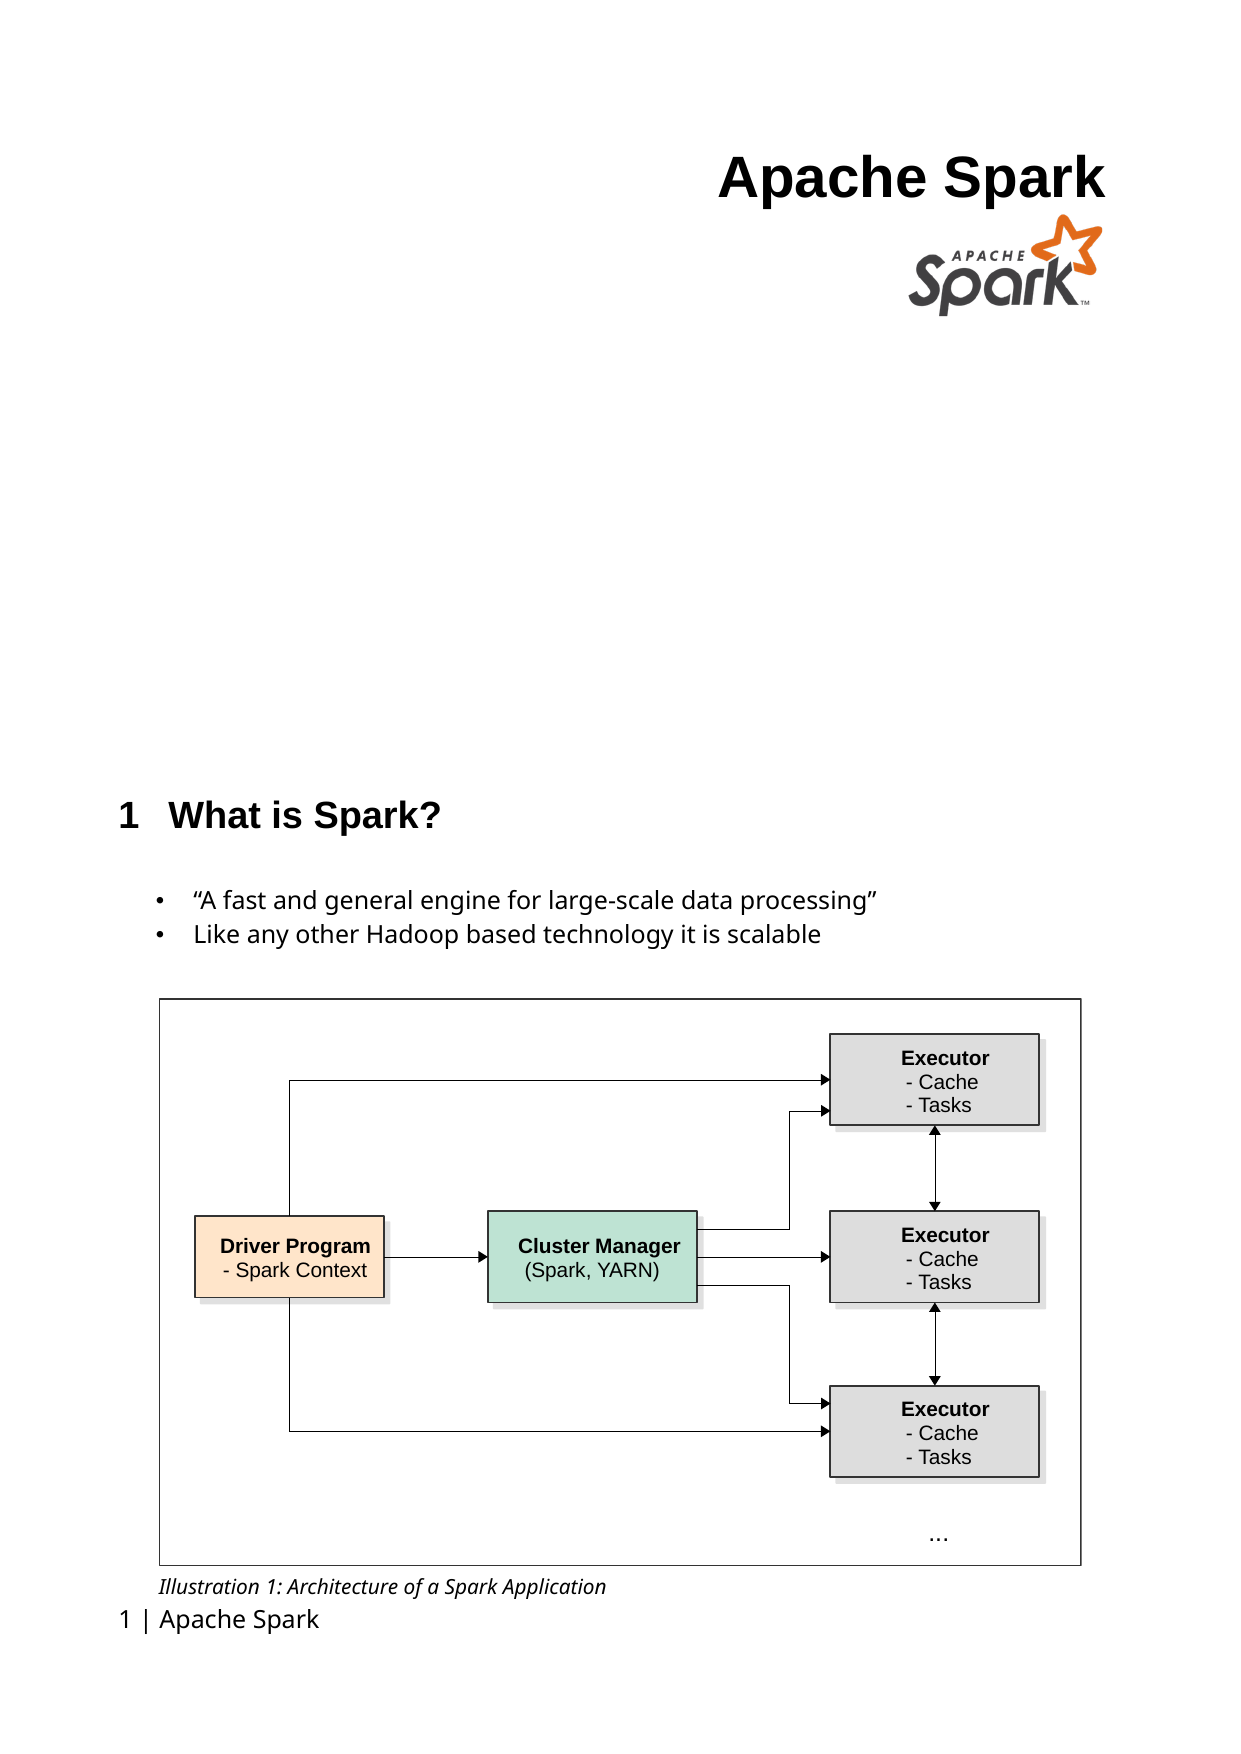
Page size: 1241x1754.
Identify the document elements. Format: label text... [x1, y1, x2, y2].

title Apache Spark [118, 143, 1122, 210]
picture [907, 213, 1103, 318]
text Illustration 1: Architecture of a Spark Application [158, 998, 1082, 1601]
list “A fast and general engine for large-scale data processing” [156, 883, 1122, 917]
subtitle What is Spark? [118, 793, 1122, 836]
list Like any other Hadoop based technology it is scalable [156, 917, 1122, 951]
